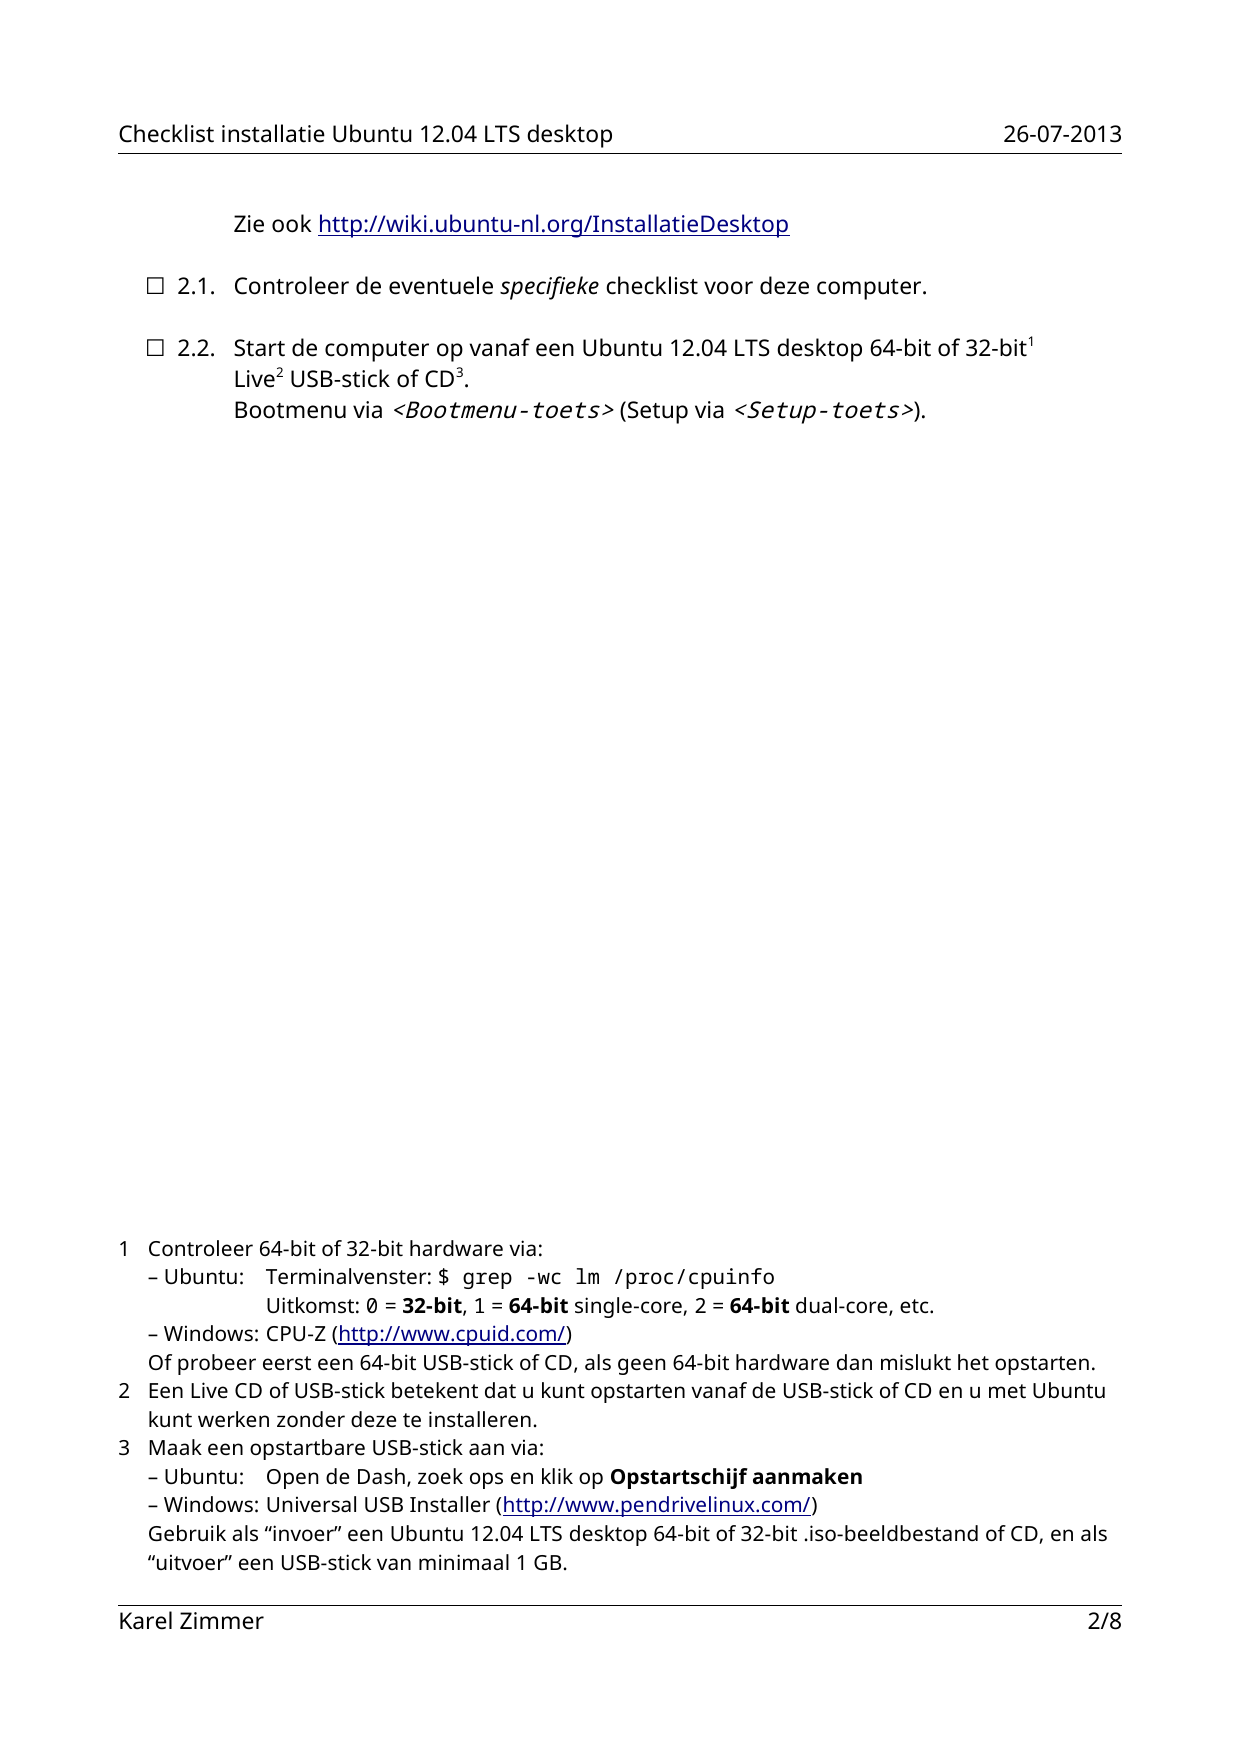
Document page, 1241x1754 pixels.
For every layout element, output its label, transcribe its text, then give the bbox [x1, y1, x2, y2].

list Controleer 64-bit of 32-bit hardware via: – Ubuntu: Terminalvenster: $ grep -wc lm /proc/cpuinfo Uitkomst: 0 = 32-bit, 1 = 64-bit single-core, 2 = 64-bit dual-core, etc. – Windows: CPU-Z (http://www.cpuid.com/) Of probeer eerst een 64-bit USB-stick of CD, als geen 64-bit hardware dan mislukt het opstarten. [118, 1233, 1122, 1376]
list Maak een opstartbare USB-stick aan via: – Ubuntu: Open de Dash, zoek ops en klik op Opstartschijf aanmaken – Windows: Universal USB Installer (http://www.pendrivelinux.com/) Gebruik als “invoer” een Ubuntu 12.04 LTS desktop 64-bit of 32-bit .iso-beeldbestand of CD, en als “uitvoer” een USB-stick van minimaal 1 GB. [118, 1433, 1122, 1576]
list Een Live CD of USB-stick betekent dat u kunt opstarten vanaf de USB-stick of CD en u met Ubuntu kunt werken zonder deze te installeren. [118, 1376, 1122, 1433]
list Start de computer op vanaf een Ubuntu 12.04 LTS desktop 64-bit of 32-bit Live USB-stick of CD. Bootmenu via <Bootmenu-toets> (Setup via <Setup-toets>). [133, 332, 1122, 425]
list Zie ook http://wiki.ubuntu-nl.org/InstallatieDesktop [133, 208, 1122, 239]
list Controleer de eventuele specifieke checklist voor deze computer. [133, 270, 1122, 301]
